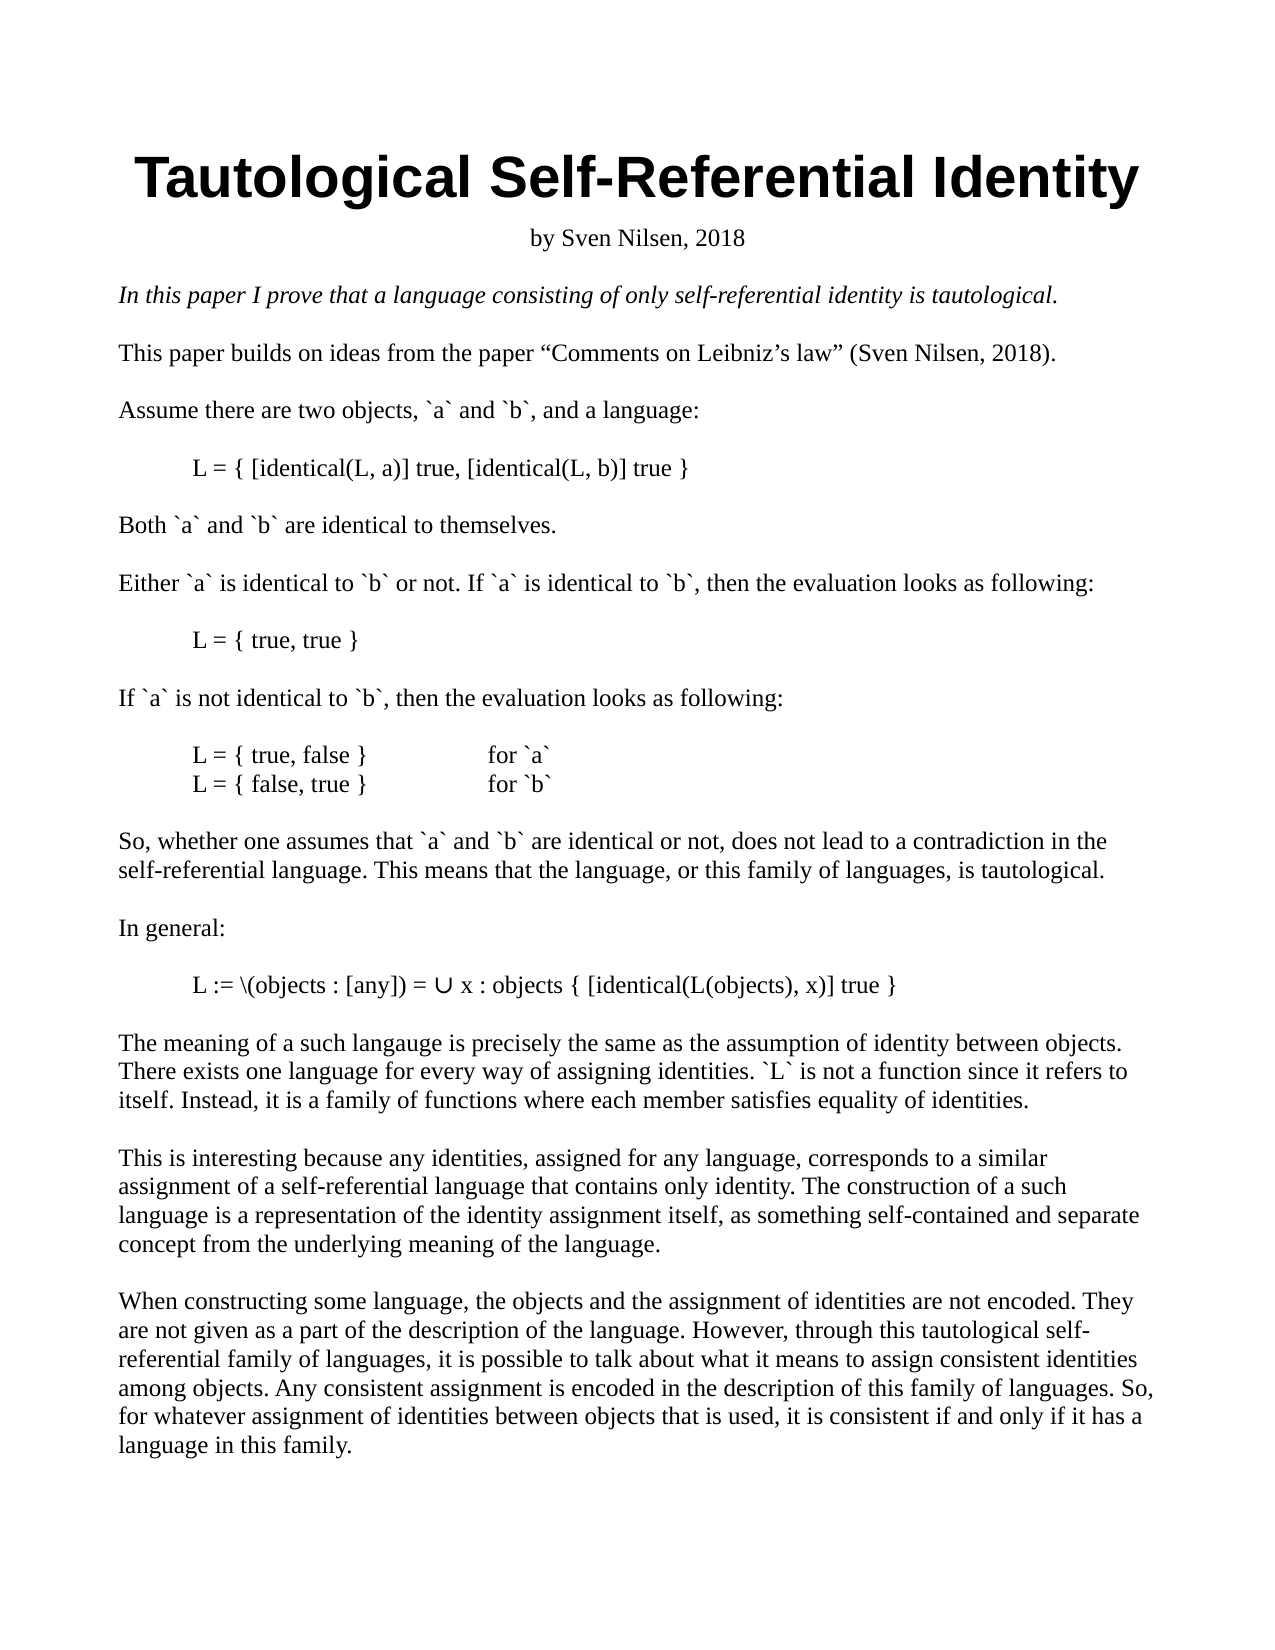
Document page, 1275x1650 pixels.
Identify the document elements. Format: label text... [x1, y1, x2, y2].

text L = { [identical(L, a)] true, [identical(L, b)] true } [118, 453, 1157, 481]
text This is interesting because any identities, assigned for any language, corresponds to a similar assignment of a self-referential language that contains only identity. The construction of a such language is a representation of the identity assignment itself, as something self-contained and separate concept from the underlying meaning of the language. [118, 1143, 1157, 1258]
text L = { false, true } for `b` [118, 769, 1157, 798]
text Assume there are two objects, `a` and `b`, and a language: [118, 395, 1157, 424]
text L := \(objects : [any]) = ∪ x : objects { [identical(L(objects), x)] true } [118, 970, 1157, 999]
title Tautological Self-Referential Identity [118, 143, 1157, 210]
text The meaning of a such langauge is precisely the same as the assumption of identity between objects. There exists one language for every way of assigning identities. `L` is not a function since it refers to itself. Instead, it is a family of functions where each member satisfies equality of identities. [118, 1028, 1157, 1114]
text So, whether one assumes that `a` and `b` are identical or not, does not lead to a contradiction in the self-referential language. This means that the language, or this family of languages, is tautological. [118, 826, 1157, 884]
text by Sven Nilsen, 2018 [118, 223, 1157, 251]
text Either `a` is identical to `b` or not. If `a` is identical to `b`, then the evaluation looks as following: [118, 568, 1157, 596]
text In this paper I prove that a language consisting of only self-referential identity is tautological. [118, 280, 1157, 309]
text When constructing some language, the objects and the assignment of identities are not encoded. They are not given as a part of the description of the language. However, through this tautological self-referential family of languages, it is possible to talk about what it means to assign consistent identities among objects. Any consistent assignment is encoded in the description of this family of languages. So, for whatever assignment of identities between objects that is used, it is consistent if and only if it has a language in this family. [118, 1286, 1157, 1459]
text This paper builds on ideas from the paper “Comments on Leibniz’s law” (Sven Nilsen, 2018). [118, 338, 1157, 366]
text L = { true, false } for `a` [118, 740, 1157, 769]
text L = { true, true } [118, 625, 1157, 654]
text If `a` is not identical to `b`, then the evaluation looks as following: [118, 683, 1157, 711]
text Both `a` and `b` are identical to themselves. [118, 510, 1157, 539]
text In general: [118, 913, 1157, 941]
